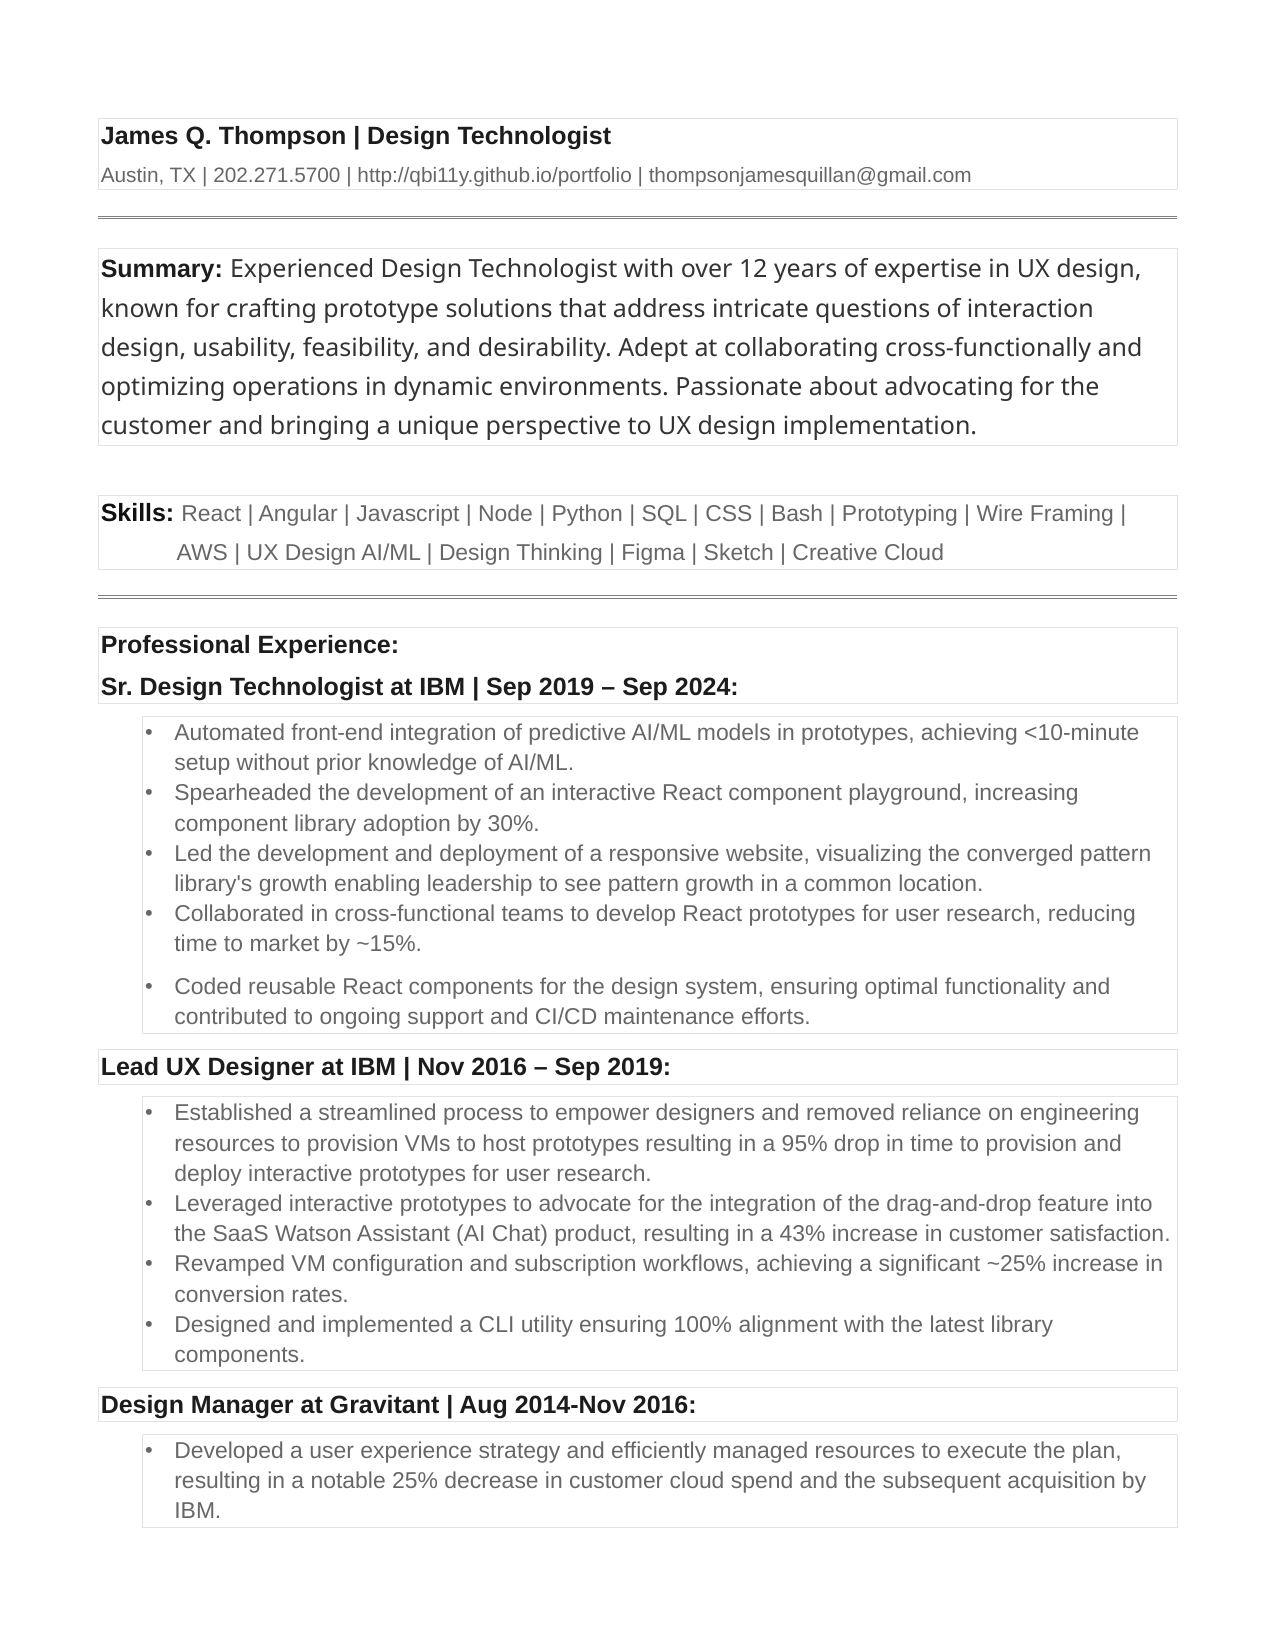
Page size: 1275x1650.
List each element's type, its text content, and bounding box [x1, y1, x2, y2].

list Collaborated in cross-functional teams to develop React prototypes for user research, reducing time to market by ~15%. [143, 897, 1177, 957]
list Automated front-end integration of predictive AI/ML models in prototypes, achieving <10-minute setup without prior knowledge of AI/ML. [143, 717, 1177, 775]
text James Q. Thompson | Design Technologist [99, 119, 1177, 150]
list Developed a user experience strategy and efficiently managed resources to execute the plan, resulting in a notable 25% decrease in customer cloud spend and the subsequent acquisition by IBM. [143, 1435, 1177, 1527]
text Summary: Experienced Design Technologist with over 12 years of expertise in UX design, known for crafting prototype solutions that address intricate questions of interaction design, usability, feasibility, and desirability. Adept at collaborating cross-functionally and optimizing operations in dynamic environments. Passionate about advocating for the customer and bringing a unique perspective to UX design implementation. [99, 249, 1177, 445]
list Revamped VM configuration and subscription workflows, achieving a significant ~25% increase in conversion rates. [143, 1247, 1177, 1307]
list Spearheaded the development of an interactive React component playground, increasing component library adoption by 30%. [143, 776, 1177, 836]
text Professional Experience: [99, 628, 1177, 659]
text Lead UX Designer at IBM | Nov 2016 – Sep 2019: [99, 1050, 1177, 1084]
text Sr. Design Technologist at IBM | Sep 2019 – Sep 2024: [99, 668, 1177, 703]
text AWS | UX Design AI/ML | Design Thinking | Figma | Sketch | Creative Cloud [99, 536, 1177, 569]
text Skills: React | Angular | Javascript | Node | Python | SQL | CSS | Bash | Prototyping | Wire Framing | [99, 496, 1177, 527]
list Led the development and deployment of a responsive website, visualizing the converged pattern library's growth enabling leadership to see pattern growth in a common location. [143, 837, 1177, 896]
list Coded reusable React components for the design system, ensuring optimal functionality and contributed to ongoing support and CI/CD maintenance efforts. [143, 970, 1177, 1033]
list Established a streamlined process to empower designers and removed reliance on engineering resources to provision VMs to host prototypes resulting in a 95% drop in time to provision and deploy interactive prototypes for user research. [143, 1097, 1177, 1186]
text Austin, TX | 202.271.5700 | http://qbi11y.github.io/portfolio | thompsonjamesquillan@gmail.com [99, 159, 1177, 189]
text Design Manager at Gravitant | Aug 2014-Nov 2016: [99, 1388, 1177, 1421]
list Leveraged interactive prototypes to advocate for the integration of the drag-and-drop feature into the SaaS Watson Assistant (AI Chat) product, resulting in a 43% increase in customer satisfaction. [143, 1187, 1177, 1246]
list Designed and implemented a CLI utility ensuring 100% alignment with the latest library components. [143, 1308, 1177, 1370]
